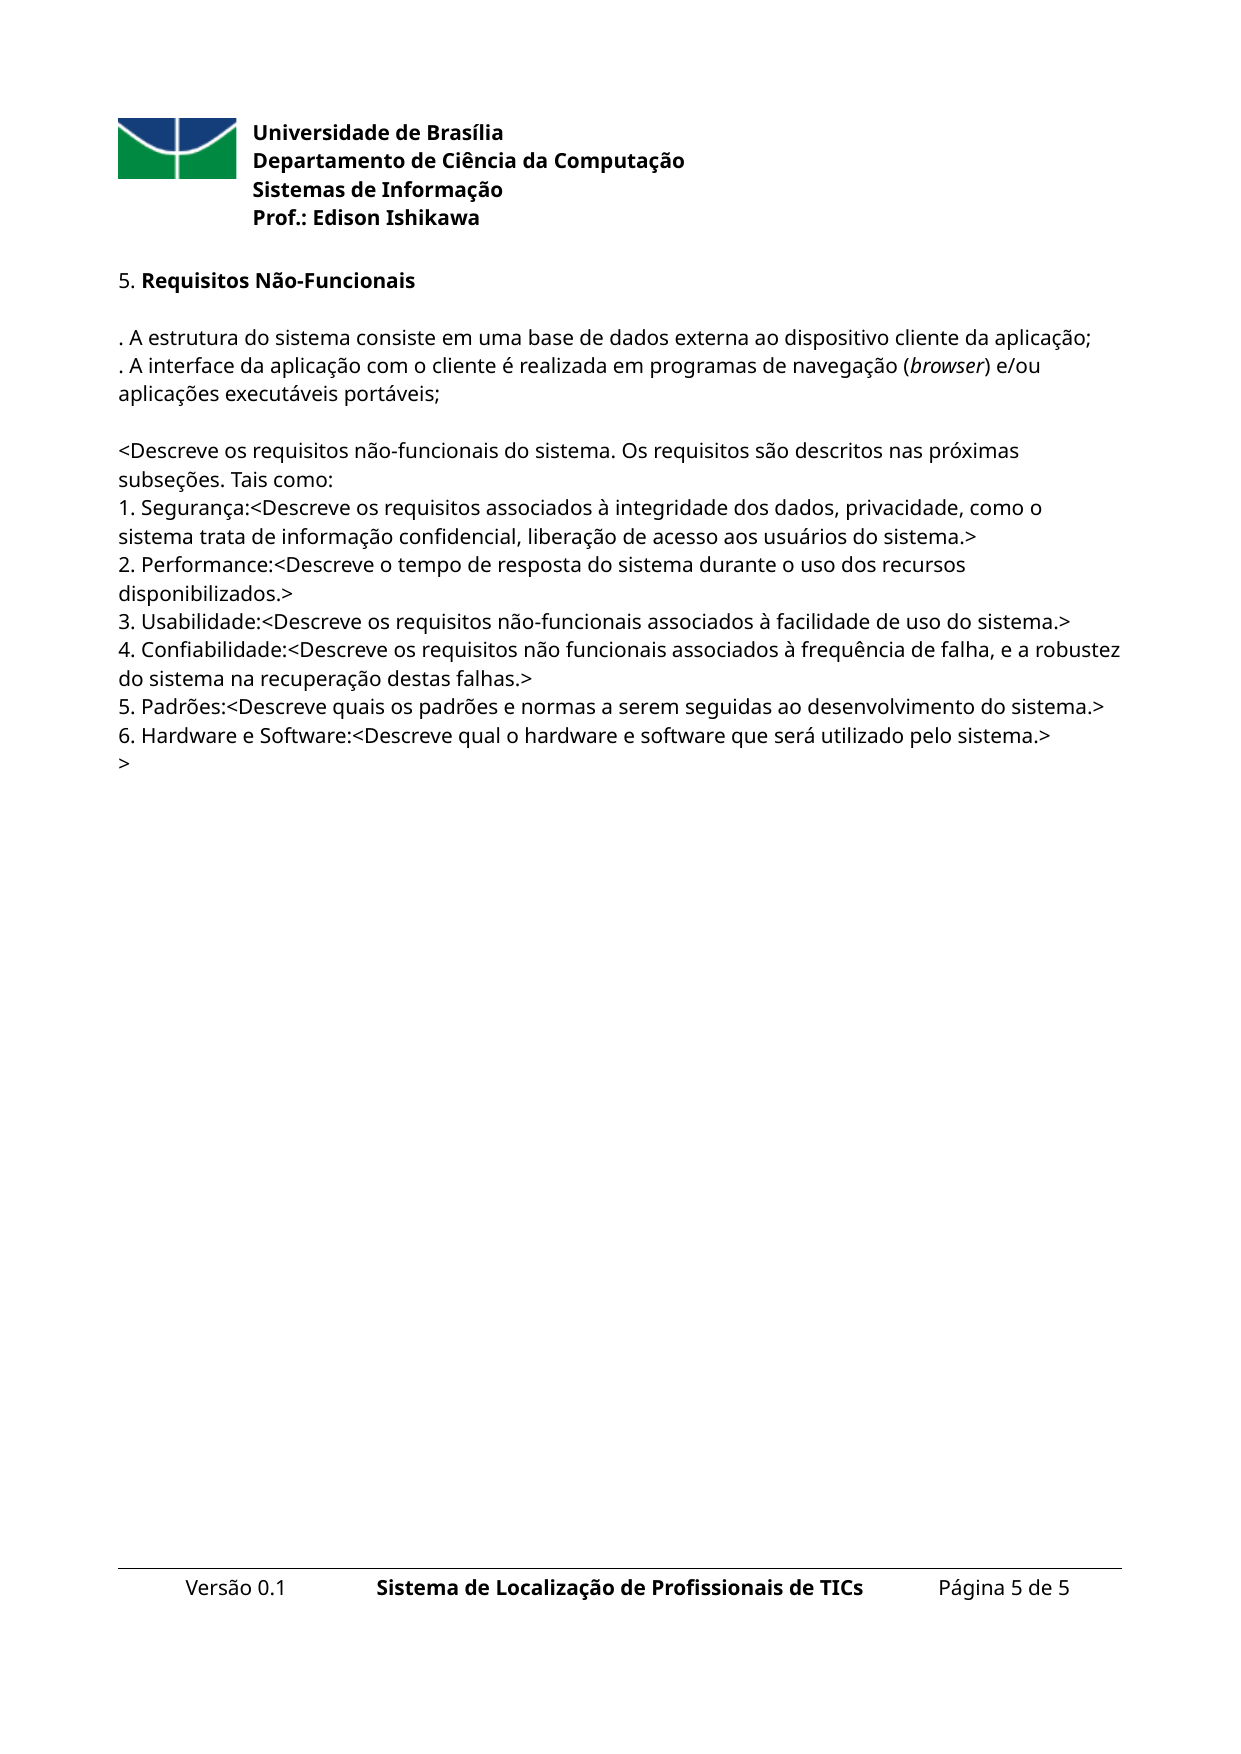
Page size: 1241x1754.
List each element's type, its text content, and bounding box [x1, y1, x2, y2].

text 4. Confiabilidade:<Descreve os requisitos não funcionais associados à frequência de falha, e a robustez do sistema na recuperação destas falhas.> [118, 636, 1122, 692]
text 2. Performance:<Descreve o tempo de resposta do sistema durante o uso dos recursos disponibilizados.> [118, 550, 1122, 607]
text 5. Requisitos Não-Funcionais [118, 266, 1122, 294]
text 3. Usabilidade:<Descreve os requisitos não-funcionais associados à facilidade de uso do sistema.> [118, 607, 1122, 636]
text 6. Hardware e Software:<Descreve qual o hardware e software que será utilizado pelo sistema.> [118, 721, 1122, 749]
text 5. Padrões:<Descreve quais os padrões e normas a serem seguidas ao desenvolvimento do sistema.> [118, 692, 1122, 721]
text <Descreve os requisitos não-funcionais do sistema. Os requisitos são descritos nas próximas subseções. Tais como: [118, 436, 1122, 493]
text > [118, 749, 1122, 778]
text 1. Segurança:<Descreve os requisitos associados à integridade dos dados, privacidade, como o sistema trata de informação confidencial, liberação de acesso aos usuários do sistema.> [118, 493, 1122, 550]
picture [118, 118, 237, 179]
text . A interface da aplicação com o cliente é realizada em programas de navegação (browser) e/ou aplicações executáveis portáveis; [118, 351, 1122, 408]
text . A estrutura do sistema consiste em uma base de dados externa ao dispositivo cliente da aplicação; [118, 323, 1122, 351]
